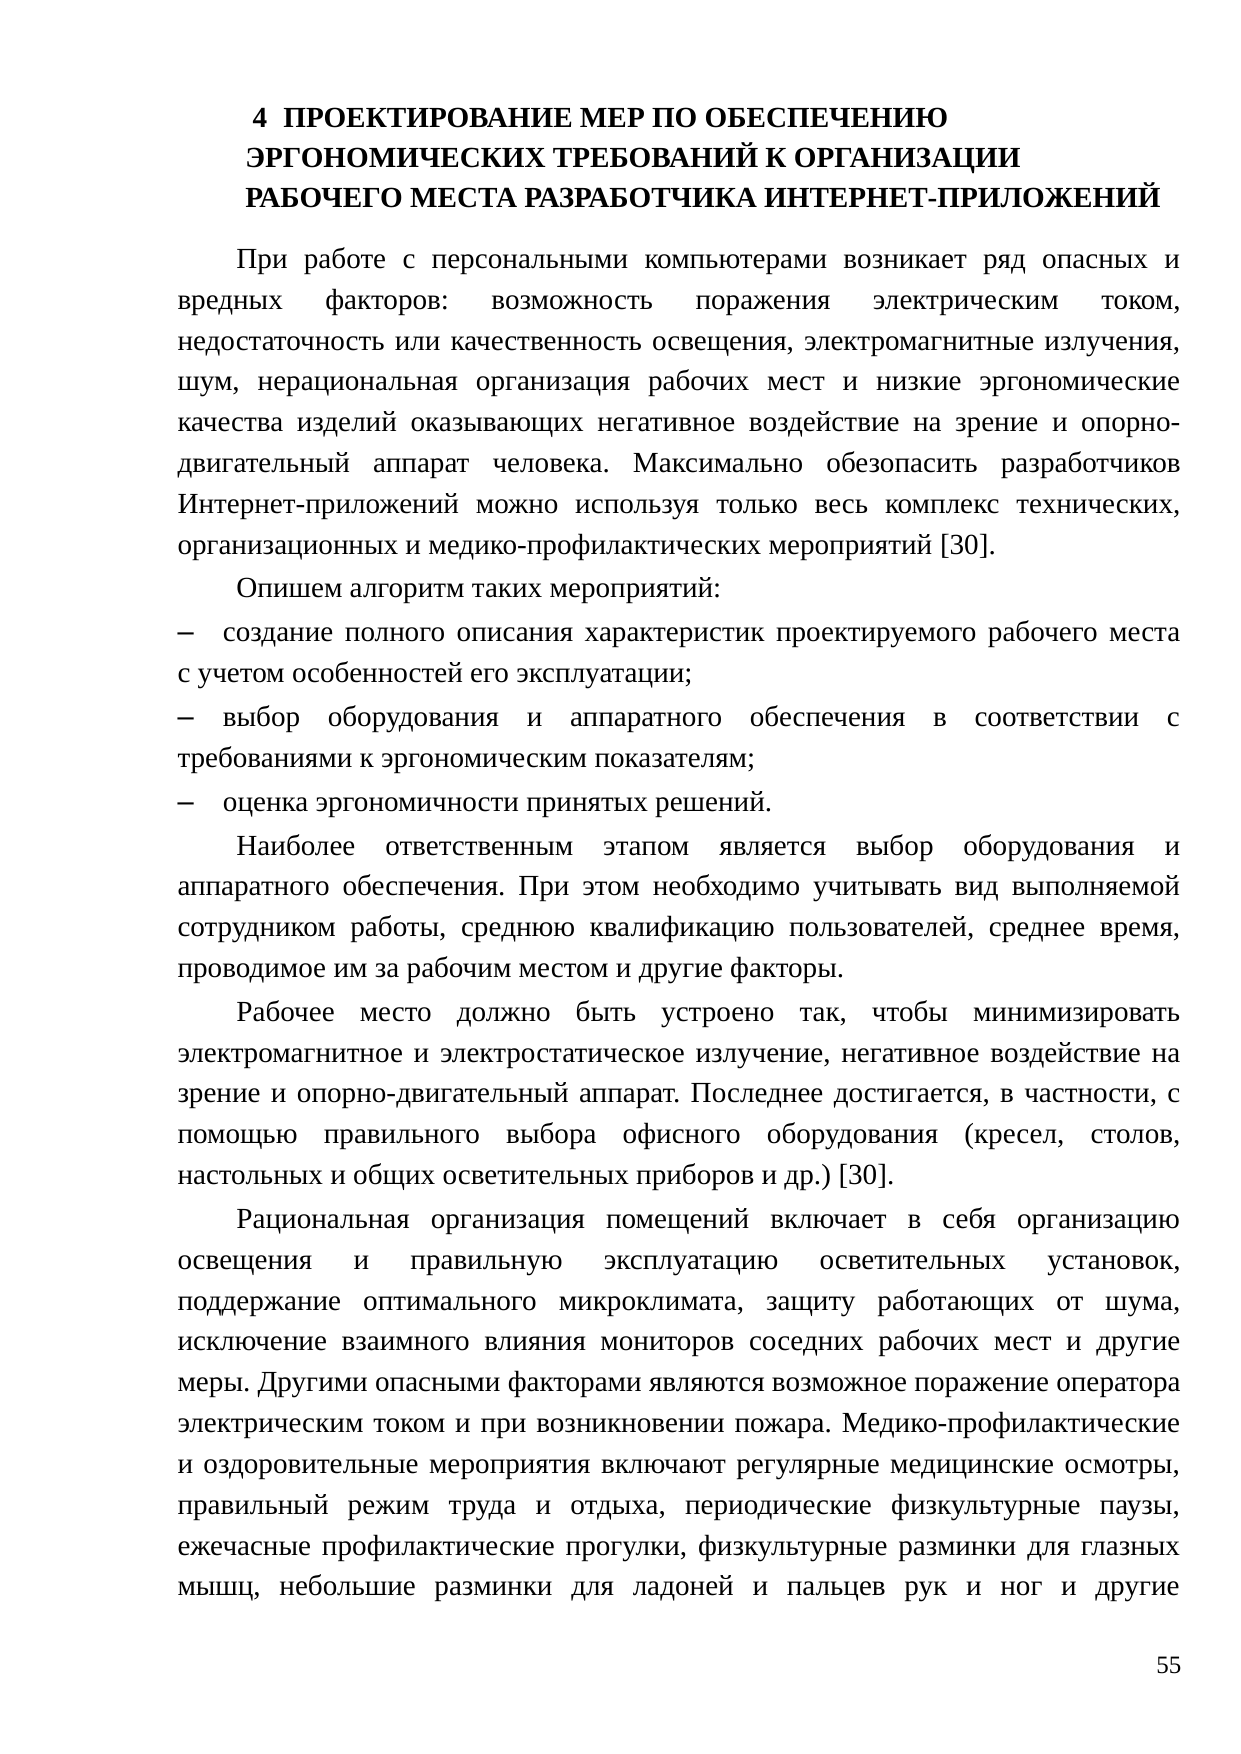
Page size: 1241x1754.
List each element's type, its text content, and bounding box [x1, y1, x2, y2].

text Опишем алгоритм таких мероприятий: [177, 571, 1181, 604]
text При работе с персональными компьютерами возникает ряд опасных и вредных факторов: возможность поражения электрическим током, недостаточность или качественность освещения, электромагнитные излучения, шум, нерациональная организация рабочих мест и низкие эргономические качества изделий оказывающих негативное воздействие на зрение и опорно-двигательный аппарат человека. Максимально обезопасить разработчиков Интернет-приложений можно используя только весь комплекс технических, организационных и медико-профилактических мероприятий [30]. [177, 241, 1181, 560]
list оценка эргономичности принятых решений. [177, 784, 1181, 817]
list создание полного описания характеристик проектируемого рабочего места с учетом особенностей его эксплуатации; [177, 614, 1181, 689]
list выбор оборудования и аппаратного обеспечения в соответствии с требованиями к эргономическим показателям; [177, 699, 1181, 773]
text Наиболее ответственным этапом является выбор оборудования и аппаратного обеспечения. При этом необходимо учитывать вид выполняемой сотрудником работы, среднюю квалификацию пользователей, среднее время, проводимое им за рабочим местом и другие факторы. [177, 828, 1181, 984]
subtitle ПРОЕКТИРОВАНИЕ МЕР ПО ОБЕСПЕЧЕНИЮ ЭРГОНОМИЧЕСКИХ ТРЕБОВАНИЙ К ОРГАНИЗАЦИИ РАБОЧЕГО МЕСТА РАЗРАБОТЧИКА ИНТЕРНЕТ-ПРИЛОЖЕНИЙ [239, 100, 1181, 214]
text Рабочее место должно быть устроено так, чтобы минимизировать электромагнитное и электростатическое излучение, негативное воздействие на зрение и опорно-двигательный аппарат. Последнее достигается, в частности, с помощью правильного выбора офисного оборудования (кресел, столов, настольных и общих осветительных приборов и др.) [30]. [177, 994, 1181, 1191]
text Рациональная организация помещений включает в себя организацию освещения и правильную эксплуатацию осветительных установок, поддержание оптимального микроклимата, защиту работающих от шума, исключение взаимного влияния мониторов соседних рабочих мест и другие меры. Другими опасными факторами являются возможное поражение оператора электрическим током и при возникновении пожара. Медико-профилактические и оздоровительные мероприятия включают регулярные медицинские осмотры, правильный режим труда и отдыха, периодические физкультурные паузы, ежечасные профилактические прогулки, физкультурные разминки для глазных мышц, небольшие разминки для ладоней и пальцев рук и ног и другие [177, 1201, 1181, 1602]
